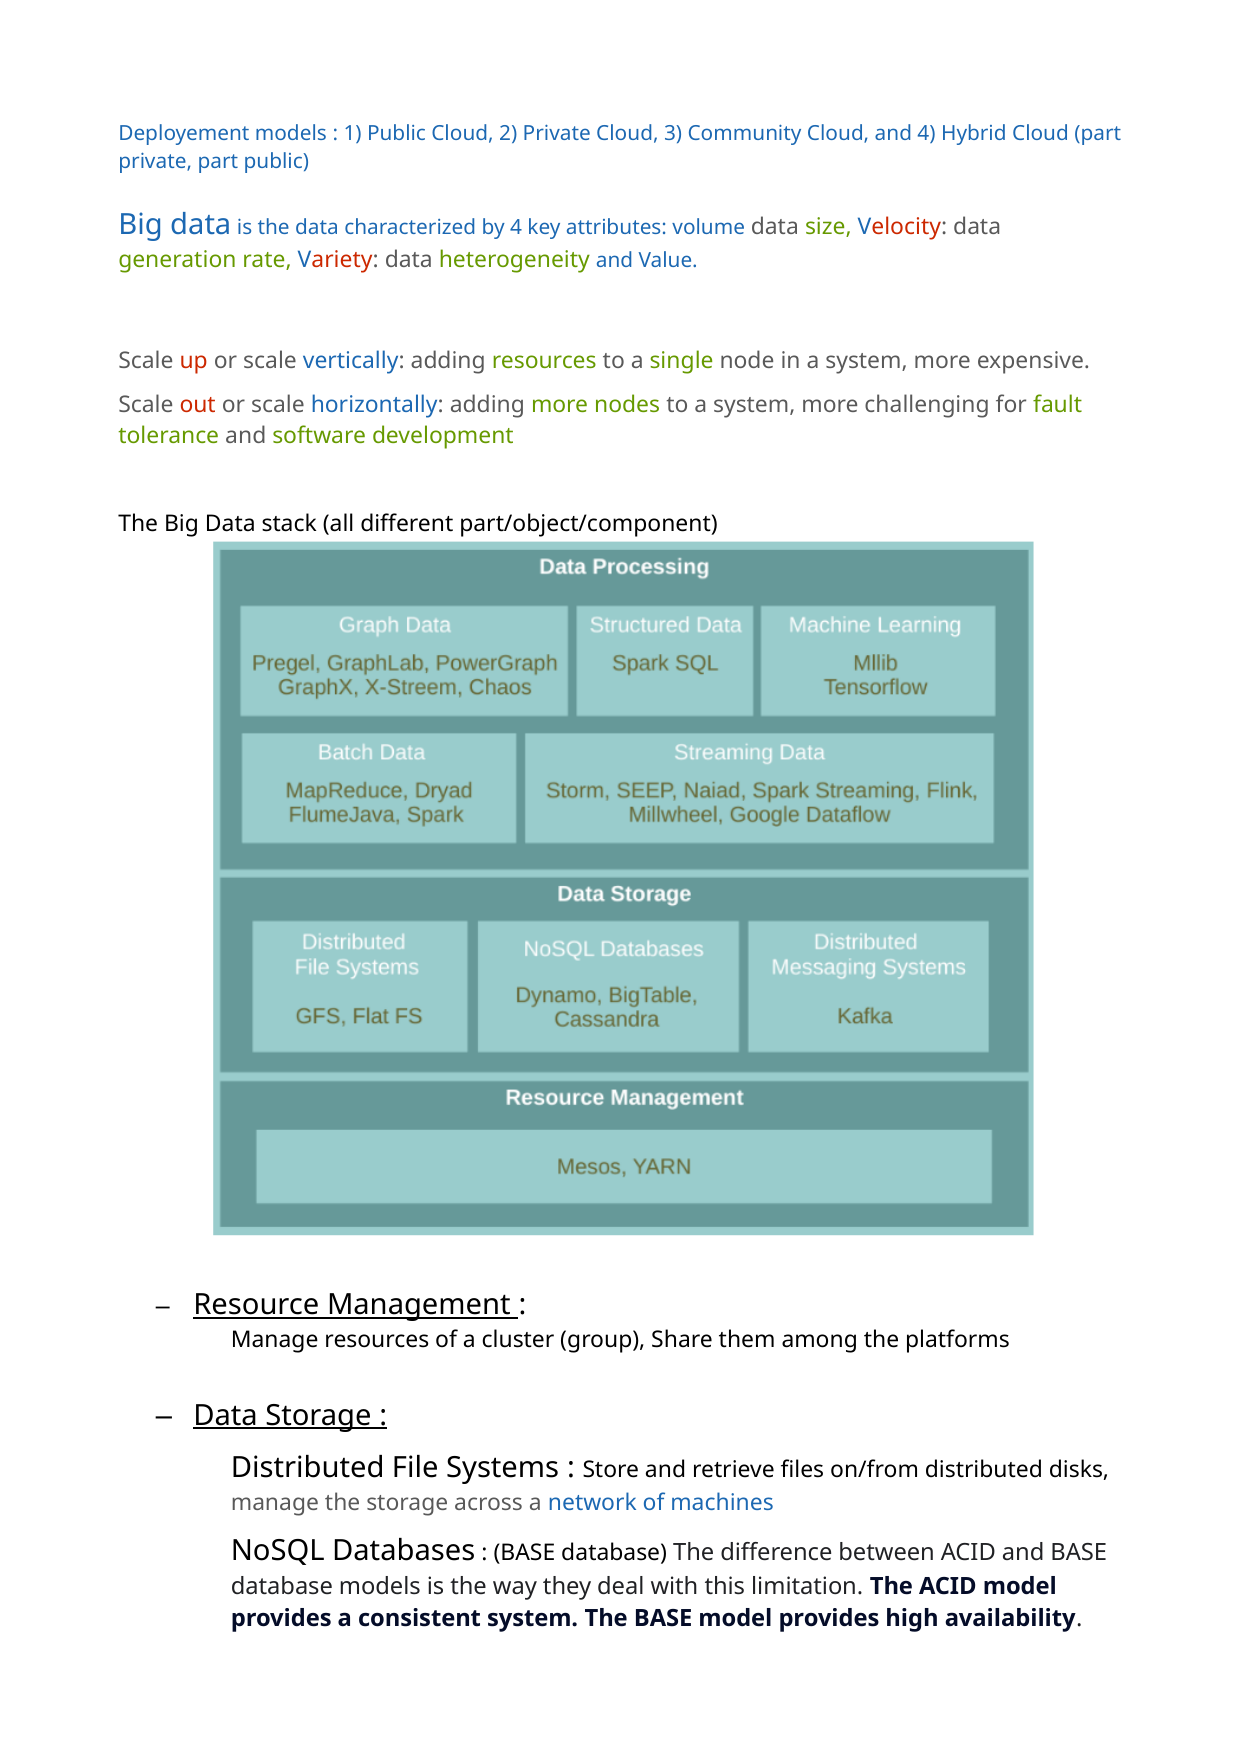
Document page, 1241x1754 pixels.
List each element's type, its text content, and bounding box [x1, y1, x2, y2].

list Manage resources of a cluster (group), Share them among the platforms [193, 1323, 1122, 1354]
text Big data is the data characterized by 4 key attributes: volume data size, Velocity: data generation rate, Variety: data heterogeneity and Value. [118, 203, 1122, 274]
list Distributed File Systems : Store and retrieve files on/from distributed disks, manage the storage across a network of machines [193, 1446, 1122, 1517]
list Resource Management : [156, 1283, 1122, 1323]
text Deployement models : 1) Public Cloud, 2) Private Cloud, 3) Community Cloud, and 4) Hybrid Cloud (part private, part public) [118, 118, 1122, 175]
list Data Storage : [156, 1394, 1122, 1433]
text Scale up or scale vertically: adding resources to a single node in a system, more expensive. [118, 344, 1122, 375]
text Scale out or scale horizontally: adding more nodes to a system, more challenging for fault tolerance and software development [118, 388, 1122, 450]
picture [205, 537, 1036, 1240]
list NoSQL Databases : (BASE database) The difference between ACID and BASE database models is the way they deal with this limitation. The ACID model provides a consistent system. The BASE model provides high availability. [193, 1529, 1122, 1633]
text The Big Data stack (all different part/object/component) [118, 507, 1122, 538]
